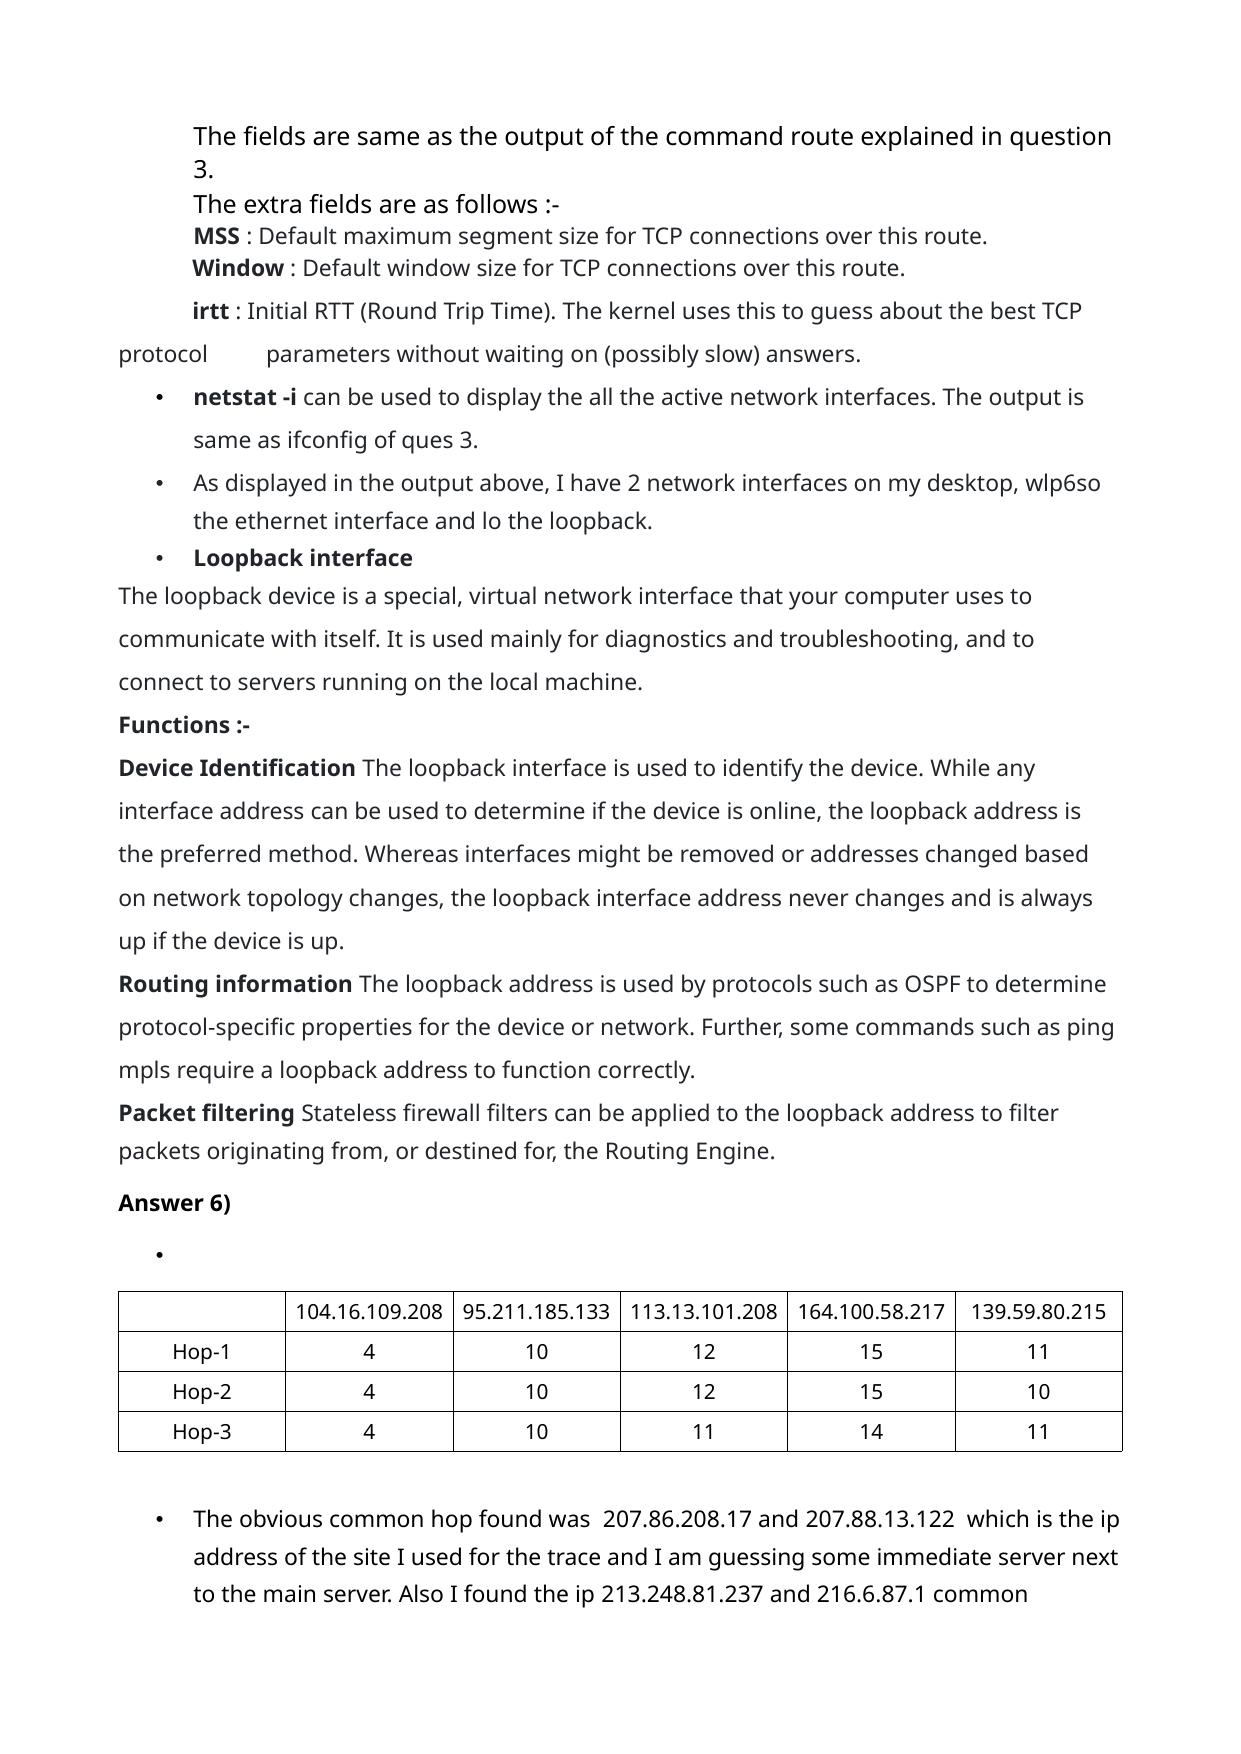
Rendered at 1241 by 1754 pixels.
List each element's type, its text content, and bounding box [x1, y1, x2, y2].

list As displayed in the output above, I have 2 network interfaces on my desktop, wlp6so the ethernet interface and lo the loopback. [156, 467, 1122, 536]
list The fields are same as the output of the command route explained in question 3. [156, 118, 1122, 186]
table_cell 11 [956, 1332, 1122, 1371]
table_cell 10 [454, 1412, 620, 1451]
list MSS : Default maximum segment size for TCP connections over this route. [156, 220, 1122, 252]
list The obvious common hop found was 207.86.208.17 and 207.88.13.122 which is the ip address of the site I used for the trace and I am guessing some immediate server next to the main server. Also I found the ip 213.248.81.237 and 216.6.87.1 common [156, 1503, 1122, 1609]
table_cell 12 [621, 1332, 787, 1371]
list The extra fields are as follows :- [156, 186, 1122, 220]
text Answer 6) [118, 1187, 1122, 1218]
text Window : Default window size for TCP connections over this route. [118, 252, 1122, 283]
table_cell 4 [286, 1412, 453, 1451]
table_cell 11 [956, 1412, 1122, 1451]
table_cell 15 [788, 1332, 955, 1371]
table_cell Hop-3 [119, 1412, 285, 1451]
text Packet filtering Stateless firewall filters can be applied to the loopback address to filter packets originating from, or destined for, the Routing Engine. [118, 1097, 1122, 1166]
table_cell 14 [788, 1412, 955, 1451]
table_header [119, 1292, 285, 1331]
text Routing information The loopback address is used by protocols such as OSPF to determine protocol-specific properties for the device or network. Further, some commands such as ping mpls require a loopback address to function correctly. [118, 968, 1122, 1085]
text Device Identification The loopback interface is used to identify the device. While any interface address can be used to determine if the device is online, the loopback address is the preferred method. Whereas interfaces might be removed or addresses changed based on network topology changes, the loopback interface address never changes and is always up if the device is up. [118, 752, 1122, 956]
table_header 139.59.80.215 [956, 1292, 1122, 1331]
table_cell 12 [621, 1372, 787, 1411]
text irtt : Initial RTT (Round Trip Time). The kernel uses this to guess about the best TCP protocol parameters without waiting on (possibly slow) answers. [118, 295, 1122, 369]
table_cell 10 [454, 1332, 620, 1371]
table_cell 10 [956, 1372, 1122, 1411]
table_cell 11 [621, 1412, 787, 1451]
table_cell Hop-1 [119, 1332, 285, 1371]
table_cell Hop-2 [119, 1372, 285, 1411]
table_header 113.13.101.208 [621, 1292, 787, 1331]
table_header 95.211.185.133 [454, 1292, 620, 1331]
table_header 104.16.109.208 [286, 1292, 453, 1331]
list netstat -i can be used to display the all the active network interfaces. The output is same as ifconfig of ques 3. [156, 381, 1122, 455]
table_cell 10 [454, 1372, 620, 1411]
text Functions :- [118, 709, 1122, 740]
table_cell 4 [286, 1372, 453, 1411]
text The loopback device is a special, virtual network interface that your computer uses to communicate with itself. It is used mainly for diagnostics and troubleshooting, and to connect to servers running on the local machine. [118, 580, 1122, 697]
table_cell 4 [286, 1332, 453, 1371]
table_header 164.100.58.217 [788, 1292, 955, 1331]
list Loopback interface [156, 542, 1122, 573]
table_cell 15 [788, 1372, 955, 1411]
